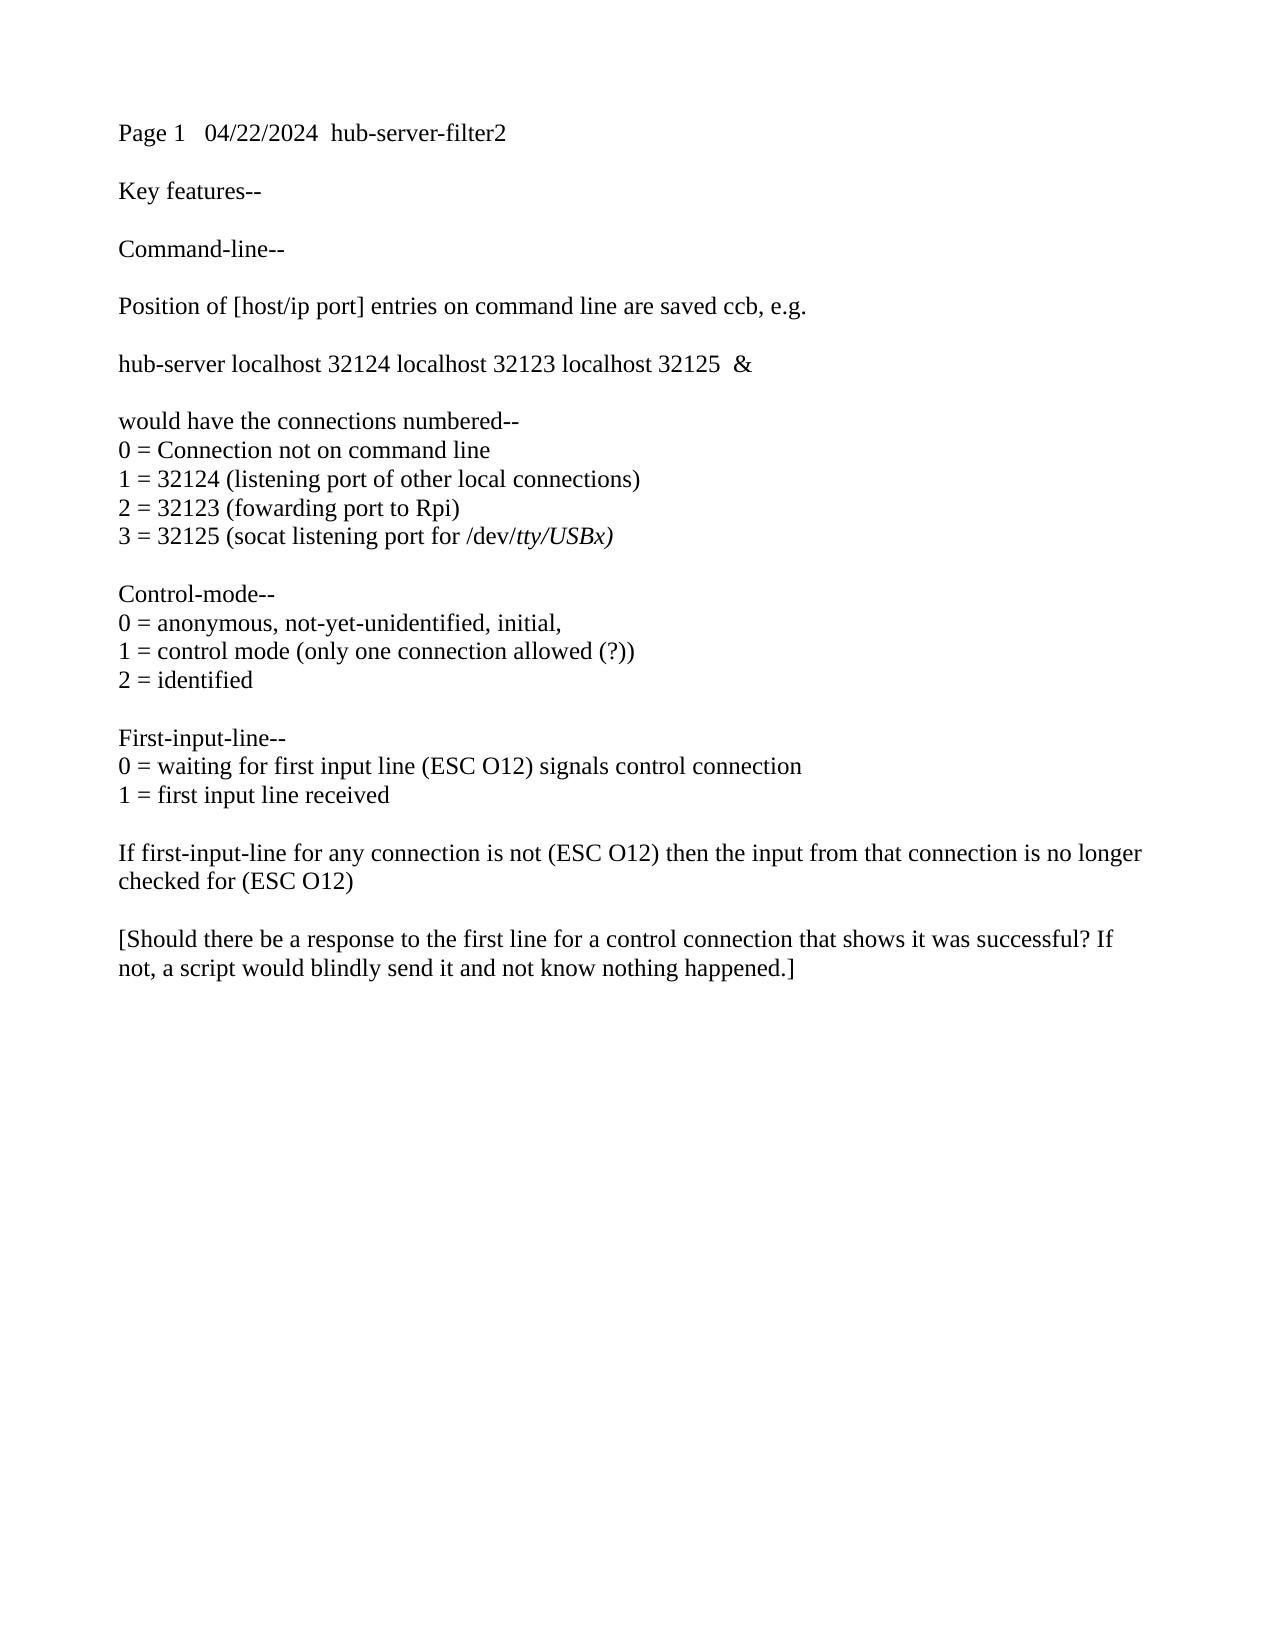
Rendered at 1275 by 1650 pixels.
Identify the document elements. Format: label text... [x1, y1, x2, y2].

text 2 = identified [118, 665, 1157, 694]
text Control-mode-- [118, 579, 1157, 608]
text hub-server localhost 32124 localhost 32123 localhost 32125 & [118, 349, 1157, 378]
text 1 = control mode (only one connection allowed (?)) [118, 636, 1157, 665]
text Command-line-- [118, 234, 1157, 263]
text 0 = anonymous, not-yet-unidentified, initial, [118, 608, 1157, 636]
text 3 = 32125 (socat listening port for /dev/tty/USBx) [118, 521, 1157, 550]
text Key features-- [118, 176, 1157, 205]
text 1 = 32124 (listening port of other local connections) [118, 464, 1157, 493]
text 0 = waiting for first input line (ESC O12) signals control connection [118, 751, 1157, 780]
text First-input-line-- [118, 723, 1157, 751]
text Position of [host/ip port] entries on command line are saved ccb, e.g. [118, 291, 1157, 320]
text 1 = first input line received [118, 780, 1157, 809]
text [Should there be a response to the first line for a control connection that shows it was successful? If not, a script would blindly send it and not know nothing happened.] [118, 924, 1157, 981]
text 2 = 32123 (fowarding port to Rpi) [118, 493, 1157, 521]
text would have the connections numbered-- [118, 406, 1157, 435]
text 0 = Connection not on command line [118, 435, 1157, 464]
text If first-input-line for any connection is not (ESC O12) then the input from that connection is no longer checked for (ESC O12) [118, 838, 1157, 895]
